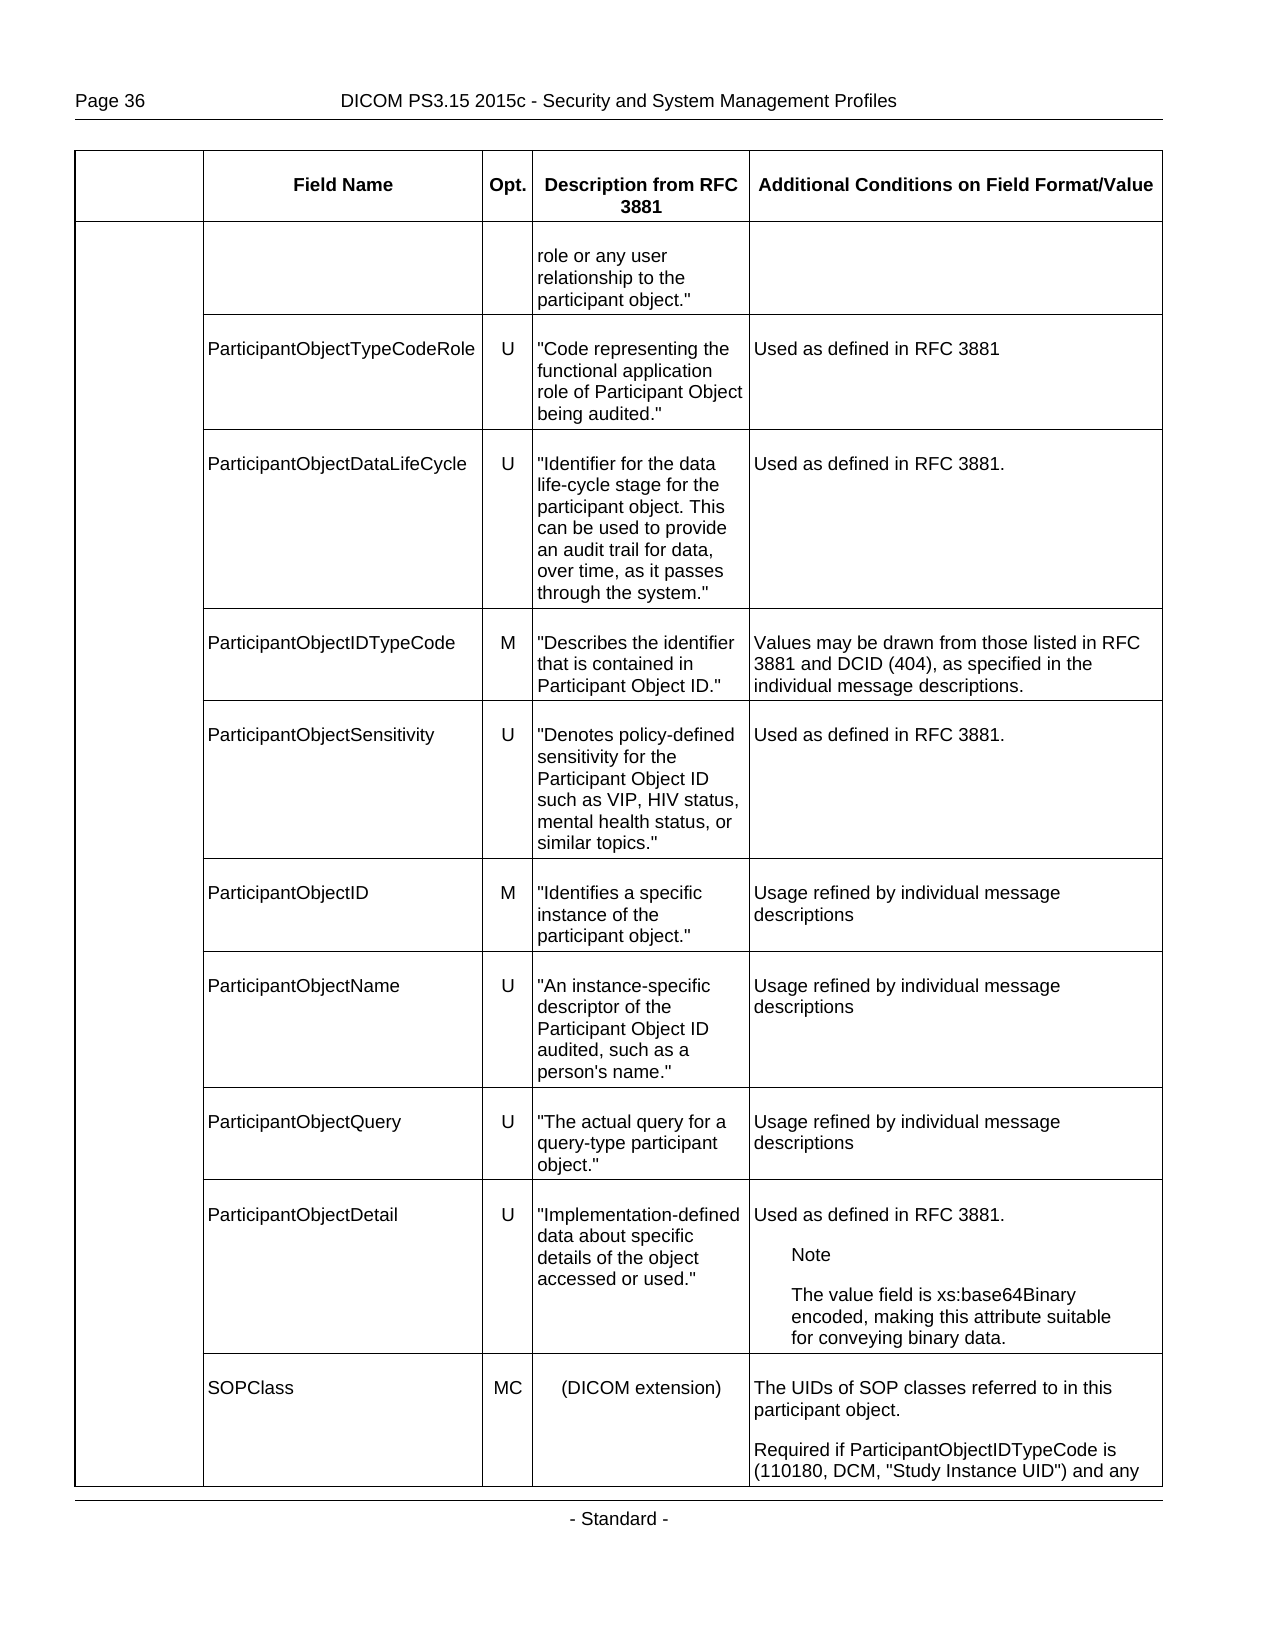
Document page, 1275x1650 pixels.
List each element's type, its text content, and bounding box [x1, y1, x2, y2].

table_cell MC [483, 1354, 532, 1486]
table_cell "The actual query for a query-type participant object." [533, 1088, 749, 1179]
table_cell "Identifies a specific instance of the participant object." [533, 859, 749, 951]
table_cell ParticipantObjectIDTypeCode [204, 609, 482, 700]
table_cell Usage refined by individual message descriptions [750, 859, 1162, 951]
table_cell "Code representing the functional application role of Participant Object being audited." [533, 315, 749, 428]
table_cell ParticipantObjectSensitivity [204, 701, 482, 858]
table_cell ParticipantObjectQuery [204, 1088, 482, 1179]
table_cell Values may be drawn from those listed in RFC 3881 and DCID (404), as specified in the individual message descriptions. [750, 609, 1162, 700]
table_cell Usage refined by individual message descriptions [750, 1088, 1162, 1179]
table_cell ParticipantObjectID [204, 859, 482, 951]
table_cell Used as defined in RFC 3881. Note The value field is xs:base64Binary encoded, making this attribute suitable for conveying binary data. [750, 1180, 1162, 1353]
table_header [76, 151, 203, 221]
table_cell "Denotes policy-defined sensitivity for the Participant Object ID such as VIP, HIV status, mental health status, or similar topics." [533, 701, 749, 858]
table_cell ParticipantObjectDataLifeCycle [204, 430, 482, 607]
table_cell [483, 222, 532, 314]
table_cell U [483, 952, 532, 1087]
table_cell The UIDs of SOP classes referred to in this participant object. Required if ParticipantObjectIDTypeCode is (110180, DCM, "Study Instance UID") and any [750, 1354, 1162, 1486]
table_cell SOPClass [204, 1354, 482, 1486]
table_cell Used as defined in RFC 3881 [750, 315, 1162, 428]
table_cell U [483, 1180, 532, 1353]
table_cell M [483, 859, 532, 951]
table_cell U [483, 1088, 532, 1179]
table_header Description from RFC 3881 [533, 151, 749, 221]
table_cell Used as defined in RFC 3881. [750, 701, 1162, 858]
table_cell ParticipantObjectDetail [204, 1180, 482, 1353]
table_cell "An instance-specific descriptor of the Participant Object ID audited, such as a person's name." [533, 952, 749, 1087]
table_cell Usage refined by individual message descriptions [750, 952, 1162, 1087]
table_cell ParticipantObjectTypeCodeRole [204, 315, 482, 428]
table_cell "Describes the identifier that is contained in Participant Object ID." [533, 609, 749, 700]
table_cell [76, 222, 203, 1486]
table_cell M [483, 609, 532, 700]
table_header Additional Conditions on Field Format/Value [750, 151, 1162, 221]
table_cell [750, 222, 1162, 314]
table_cell "Identifier for the data life-cycle stage for the participant object. This can be used to provide an audit trail for data, over time, as it passes through the system." [533, 430, 749, 607]
table_cell (DICOM extension) [533, 1354, 749, 1486]
table_cell U [483, 430, 532, 607]
table_header Field Name [204, 151, 482, 221]
table_cell Used as defined in RFC 3881. [750, 430, 1162, 607]
table_cell role or any user relationship to the participant object." [533, 222, 749, 314]
table_cell "Implementation-defined data about specific details of the object accessed or used." [533, 1180, 749, 1353]
table_cell U [483, 701, 532, 858]
table_header Opt. [483, 151, 532, 221]
table_cell [204, 222, 482, 314]
table_cell U [483, 315, 532, 428]
table_cell ParticipantObjectName [204, 952, 482, 1087]
